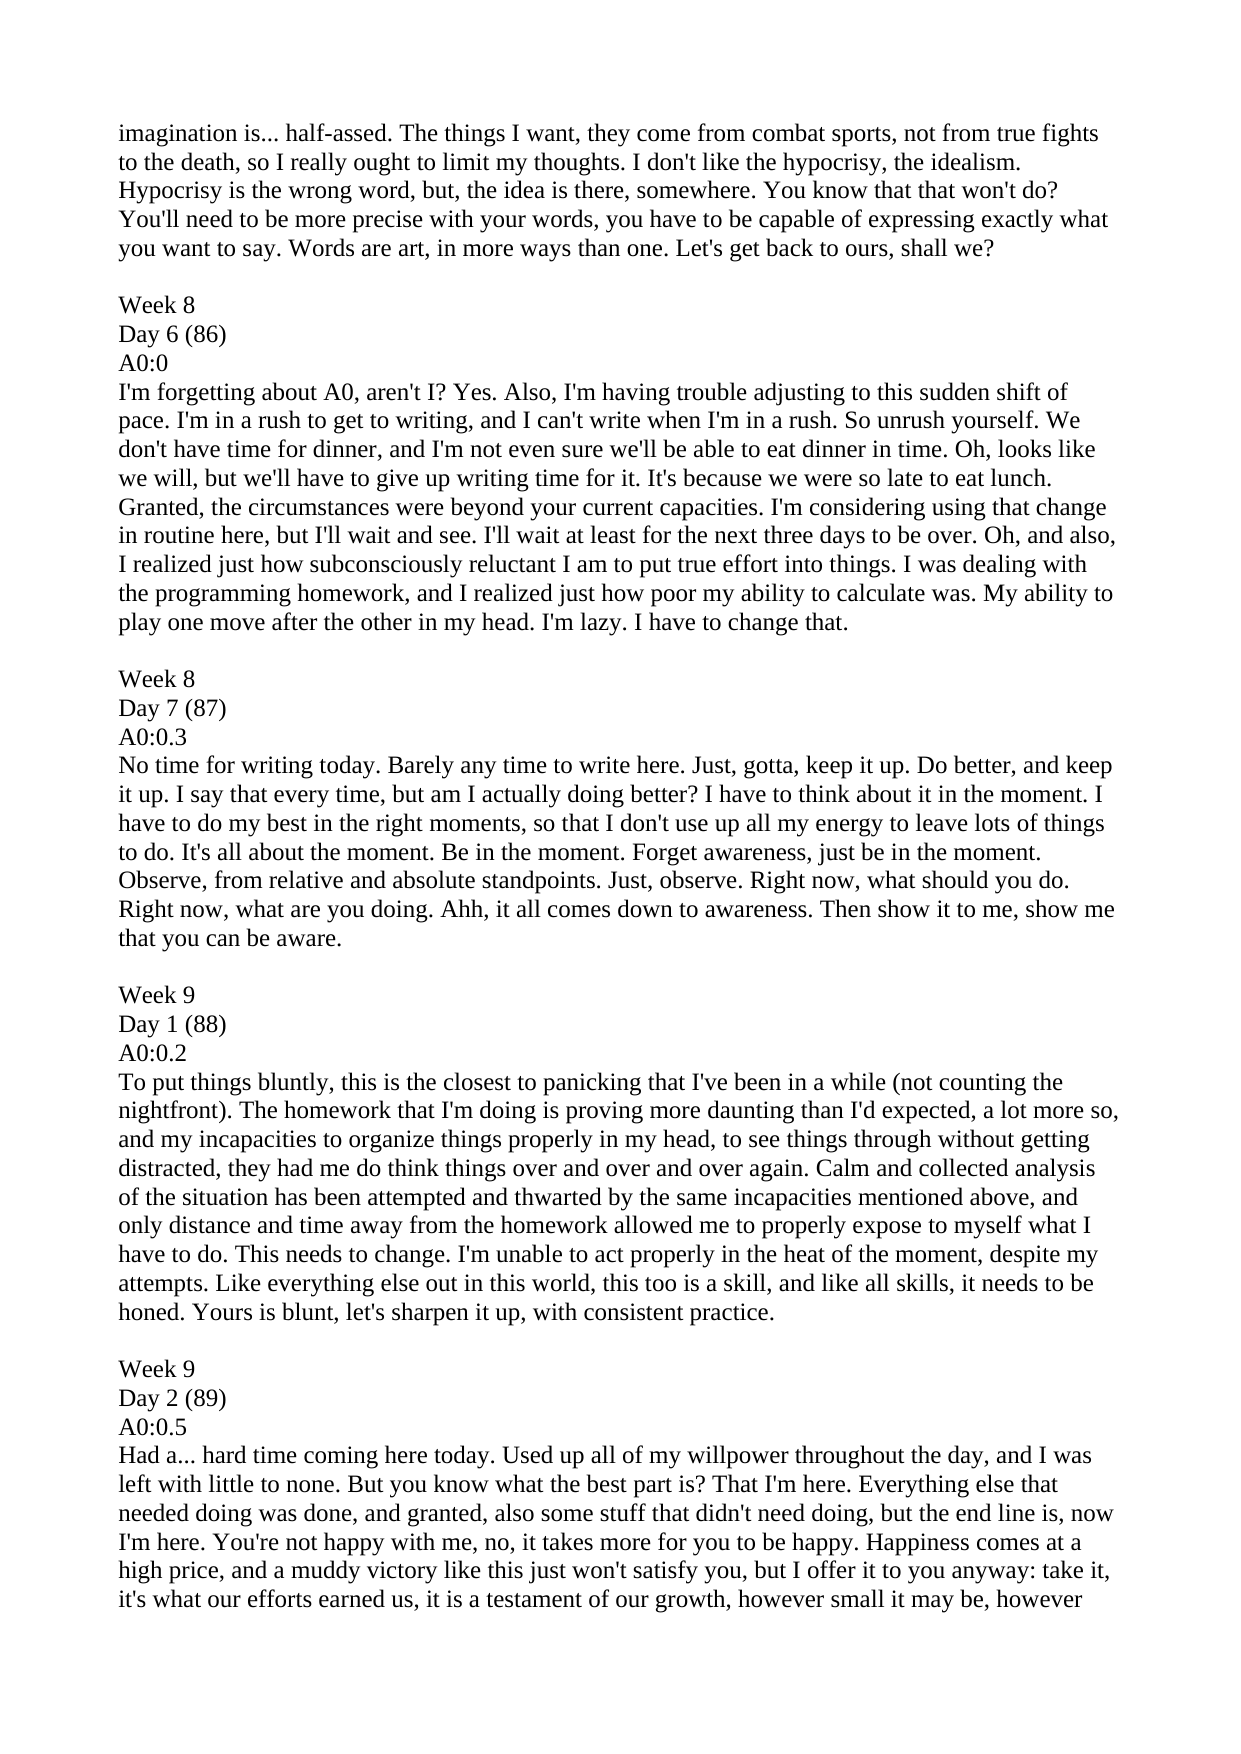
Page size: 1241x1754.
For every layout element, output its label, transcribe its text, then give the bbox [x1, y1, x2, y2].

text To put things bluntly, this is the closest to panicking that I've been in a while (not counting the nightfront). The homework that I'm doing is proving more daunting than I'd expected, a lot more so, and my incapacities to organize things properly in my head, to see things through without getting distracted, they had me do think things over and over and over again. Calm and collected analysis of the situation has been attempted and thwarted by the same incapacities mentioned above, and only distance and time away from the homework allowed me to properly expose to myself what I have to do. This needs to change. I'm unable to act properly in the heat of the moment, despite my attempts. Like everything else out in this world, this too is a skill, and like all skills, it needs to be honed. Yours is blunt, let's sharpen it up, with consistent practice. [118, 1067, 1122, 1326]
text A0:0.3 [118, 722, 1122, 751]
text A0:0 [118, 348, 1122, 377]
text Week 9 [118, 981, 1122, 1009]
text Had a... hard time coming here today. Used up all of my willpower throughout the day, and I was left with little to none. But you know what the best part is? That I'm here. Everything else that needed doing was done, and granted, also some stuff that didn't need doing, but the end line is, now I'm here. You're not happy with me, no, it takes more for you to be happy. Happiness comes at a high price, and a muddy victory like this just won't satisfy you, but I offer it to you anyway: take it, it's what our efforts earned us, it is a testament of our growth, however small it may be, however [118, 1441, 1122, 1613]
text Week 8 [118, 664, 1122, 693]
text A0:0.5 [118, 1412, 1122, 1441]
text Day 2 (89) [118, 1383, 1122, 1412]
text No time for writing today. Barely any time to write here. Just, gotta, keep it up. Do better, and keep it up. I say that every time, but am I actually doing better? I have to think about it in the moment. I have to do my best in the right moments, so that I don't use up all my energy to leave lots of things to do. It's all about the moment. Be in the moment. Forget awareness, just be in the moment. Observe, from relative and absolute standpoints. Just, observe. Right now, what should you do. Right now, what are you doing. Ahh, it all comes down to awareness. Then show it to me, show me that you can be aware. [118, 751, 1122, 952]
text Week 9 [118, 1354, 1122, 1383]
text Week 8 [118, 291, 1122, 319]
text imagination is... half-assed. The things I want, they come from combat sports, not from true fights to the death, so I really ought to limit my thoughts. I don't like the hypocrisy, the idealism. [118, 118, 1122, 176]
text Day 1 (88) [118, 1009, 1122, 1038]
text Day 6 (86) [118, 319, 1122, 348]
text I'm forgetting about A0, aren't I? Yes. Also, I'm having trouble adjusting to this sudden shift of pace. I'm in a rush to get to writing, and I can't write when I'm in a rush. So unrush yourself. We don't have time for dinner, and I'm not even sure we'll be able to eat dinner in time. Oh, looks like we will, but we'll have to give up writing time for it. It's because we were so late to eat lunch. Granted, the circumstances were beyond your current capacities. I'm considering using that change in routine here, but I'll wait and see. I'll wait at least for the next three days to be over. Oh, and also, I realized just how subconsciously reluctant I am to put true effort into things. I was dealing with the programming homework, and I realized just how poor my ability to calculate was. My ability to play one move after the other in my head. I'm lazy. I have to change that. [118, 377, 1122, 636]
text Day 7 (87) [118, 693, 1122, 722]
text Hypocrisy is the wrong word, but, the idea is there, somewhere. You know that that won't do? You'll need to be more precise with your words, you have to be capable of expressing exactly what you want to say. Words are art, in more ways than one. Let's get back to ours, shall we? [118, 176, 1122, 262]
text A0:0.2 [118, 1038, 1122, 1067]
